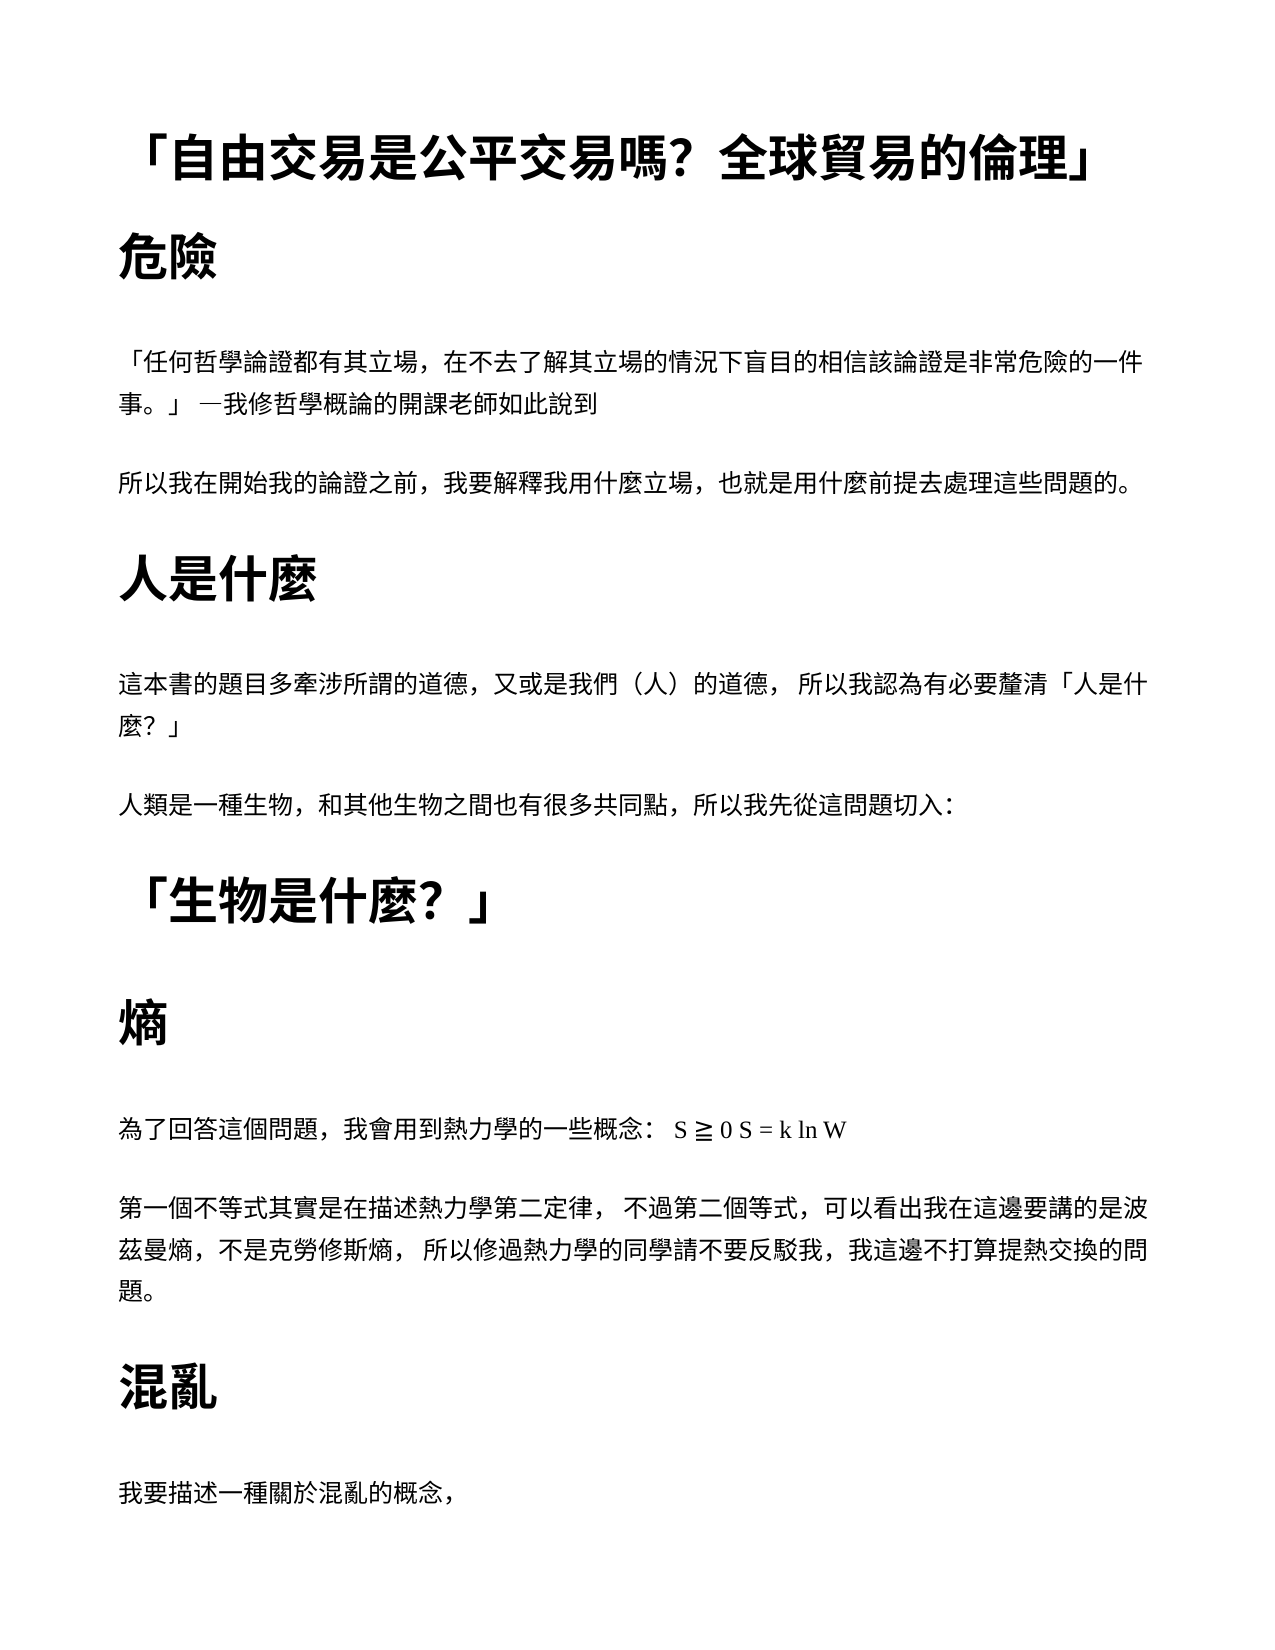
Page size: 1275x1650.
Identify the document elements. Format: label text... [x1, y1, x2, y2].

text 我要描述一種關於混亂的概念， [118, 1473, 1157, 1509]
text 「任何哲學論證都有其立場，在不去了解其立場的情況下盲目的相信該論證是非常危險的一件事。」 —我修哲學概論的開課老師如此說到 [118, 342, 1157, 420]
text 熵 [118, 984, 1157, 1056]
text 混亂 [118, 1348, 1157, 1420]
text 「生物是什麼？」 [118, 862, 1157, 934]
text 為了回答這個問題，我會用到熱力學的一些概念： S ≧ 0 S = k ln W [118, 1109, 1157, 1146]
text 危險 [118, 217, 1157, 289]
text 人是什麼 [118, 539, 1157, 612]
text 人類是一種生物，和其他生物之間也有很多共同點，所以我先從這問題切入： [118, 786, 1157, 822]
text 這本書的題目多牽涉所謂的道德，又或是我們（人）的道德， 所以我認為有必要釐清「人是什麼？」 [118, 665, 1157, 743]
text 第一個不等式其實是在描述熱力學第二定律， 不過第二個等式，可以看出我在這邊要講的是波茲曼熵，不是克勞修斯熵， 所以修過熱力學的同學請不要反駁我，我這邊不打算提熱交換的問題。 [118, 1188, 1157, 1308]
text 「自由交易是公平交易嗎？全球貿易的倫理」 [118, 118, 1157, 191]
text 所以我在開始我的論證之前，我要解釋我用什麼立場，也就是用什麼前提去處理這些問題的。 [118, 463, 1157, 499]
